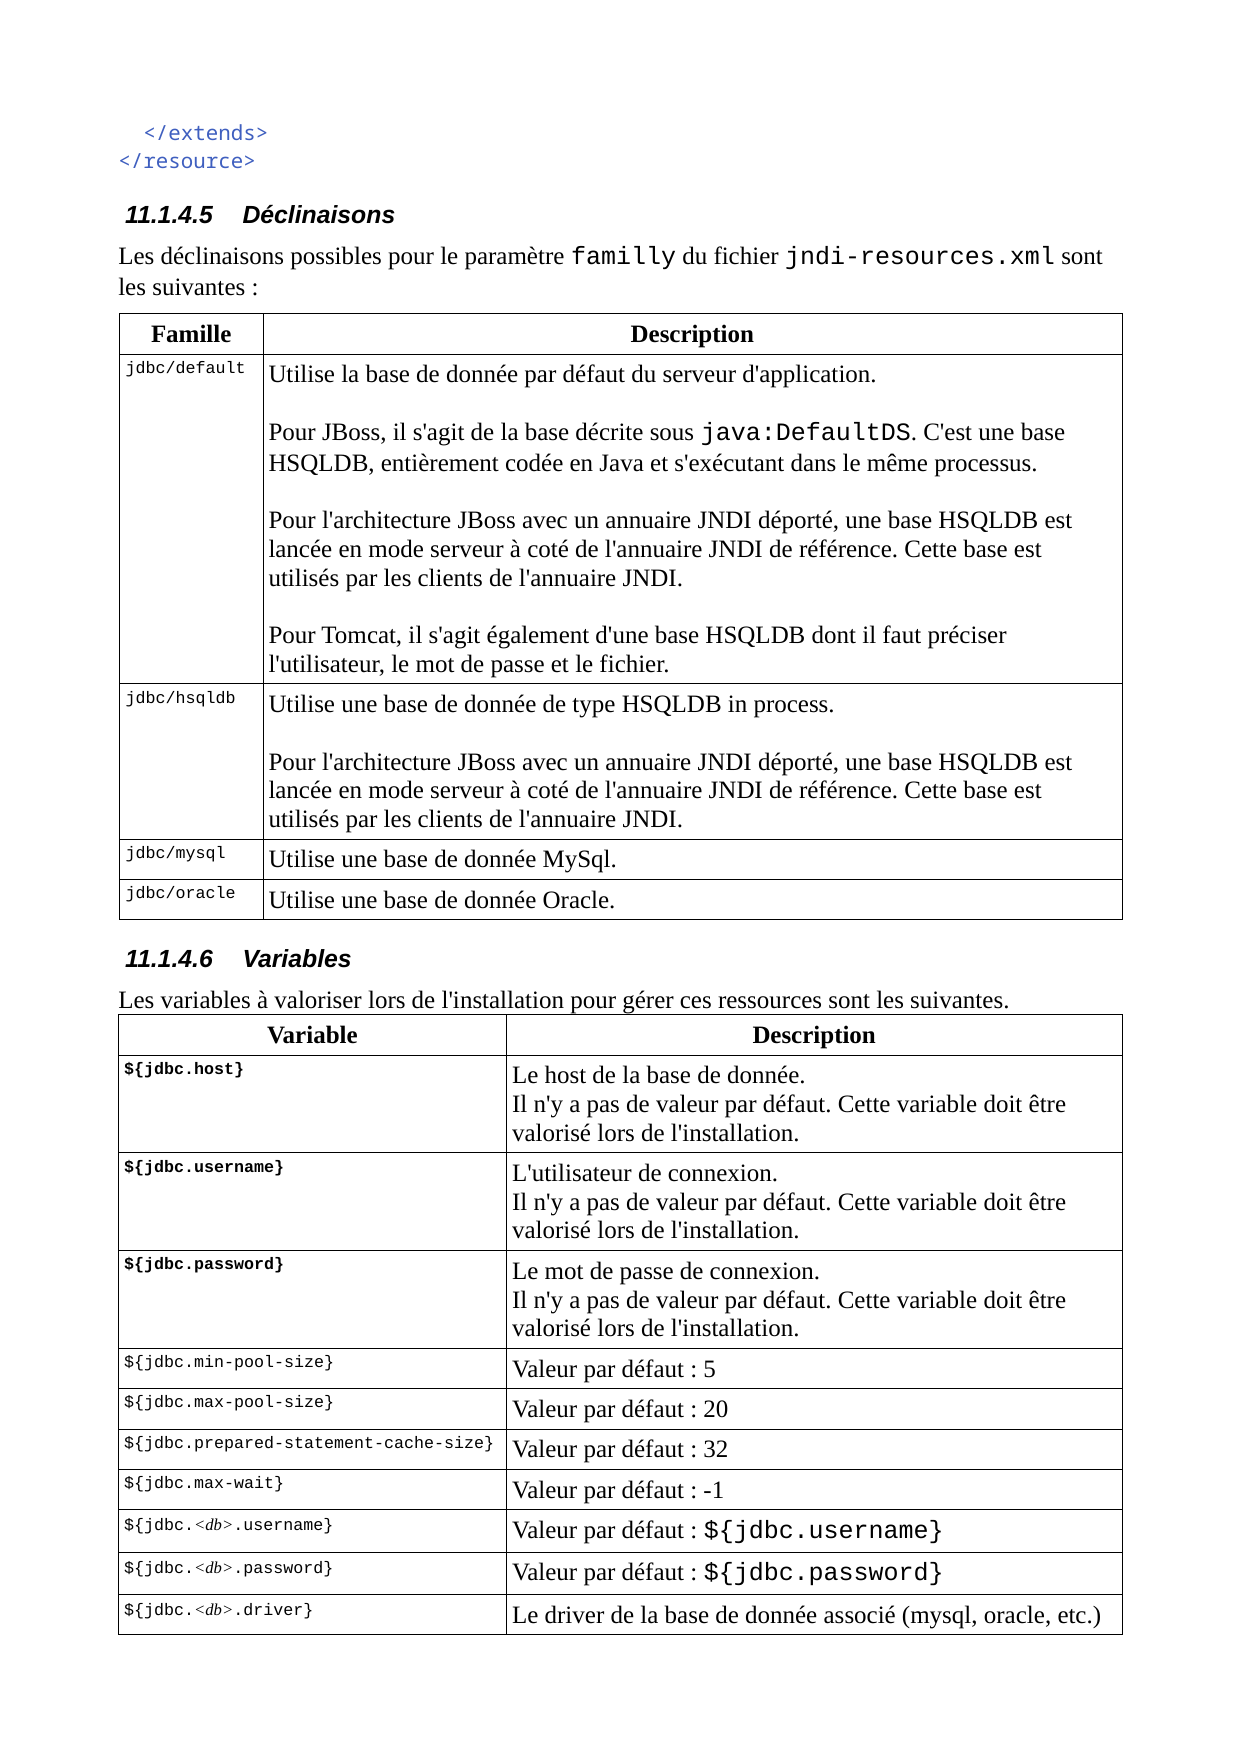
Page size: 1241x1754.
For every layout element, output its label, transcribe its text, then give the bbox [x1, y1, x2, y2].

table_cell ${jdbc.max-pool-size} [119, 1389, 506, 1428]
table_cell ${jdbc.username} [119, 1153, 506, 1250]
table_cell ${jdbc.<db>.password} [119, 1553, 506, 1594]
table_cell Utilise une base de donnée Oracle. [264, 880, 1122, 919]
table_header Description [507, 1015, 1122, 1054]
table_cell jdbc/oracle [120, 880, 263, 919]
text </extends> [118, 118, 1122, 147]
table_cell Utilise une base de donnée MySql. [264, 840, 1122, 879]
table_cell ${jdbc.password} [119, 1251, 506, 1348]
table_cell Le driver de la base de donnée associé (mysql, oracle, etc.) [507, 1595, 1122, 1634]
subtitle Variables [118, 944, 1122, 973]
table_cell Le host de la base de donnée. Il n'y a pas de valeur par défaut. Cette variable doit être valorisé lors de l'installation. [507, 1056, 1122, 1152]
table_cell jdbc/mysql [120, 840, 263, 879]
table_cell ${jdbc.<db>.driver} [119, 1595, 506, 1634]
table_cell Valeur par défaut : ${jdbc.password} [507, 1553, 1122, 1594]
table_cell jdbc/default [120, 355, 263, 683]
table_cell ${jdbc.<db>.username} [119, 1510, 506, 1552]
table_cell Valeur par défaut : -1 [507, 1470, 1122, 1509]
table_cell Valeur par défaut : 32 [507, 1430, 1122, 1469]
table_cell jdbc/hsqldb [120, 684, 263, 839]
subtitle Déclinaisons [118, 200, 1122, 228]
table_cell ${jdbc.max-wait} [119, 1470, 506, 1509]
table_cell ${jdbc.host} [119, 1056, 506, 1152]
table_header Famille [120, 314, 263, 353]
table_cell Valeur par défaut : ${jdbc.username} [507, 1510, 1122, 1552]
text Les déclinaisons possibles pour le paramètre familly du fichier jndi-resources.xml sont les suivantes : [118, 241, 1122, 301]
table_cell L'utilisateur de connexion. Il n'y a pas de valeur par défaut. Cette variable doit être valorisé lors de l'installation. [507, 1153, 1122, 1250]
table_cell ${jdbc.prepared-statement-cache-size} [119, 1430, 506, 1469]
table_cell Valeur par défaut : 20 [507, 1389, 1122, 1428]
table_header Description [264, 314, 1122, 353]
table_cell ${jdbc.min-pool-size} [119, 1349, 506, 1388]
text Les variables à valoriser lors de l'installation pour gérer ces ressources sont les suivantes. [118, 985, 1122, 1014]
table_cell Utilise une base de donnée de type HSQLDB in process. Pour l'architecture JBoss avec un annuaire JNDI déporté, une base HSQLDB est lancée en mode serveur à coté de l'annuaire JNDI de référence. Cette base est utilisés par les clients de l'annuaire JNDI. [264, 684, 1122, 839]
text </resource> [118, 147, 1122, 175]
table_cell Le mot de passe de connexion. Il n'y a pas de valeur par défaut. Cette variable doit être valorisé lors de l'installation. [507, 1251, 1122, 1348]
table_cell Utilise la base de donnée par défaut du serveur d'application. Pour JBoss, il s'agit de la base décrite sous java:DefaultDS. C'est une base HSQLDB, entièrement codée en Java et s'exécutant dans le même processus. Pour l'architecture JBoss avec un annuaire JNDI déporté, une base HSQLDB est lancée en mode serveur à coté de l'annuaire JNDI de référence. Cette base est utilisés par les clients de l'annuaire JNDI. Pour Tomcat, il s'agit également d'une base HSQLDB dont il faut préciser l'utilisateur, le mot de passe et le fichier. [264, 355, 1122, 683]
table_header Variable [119, 1015, 506, 1054]
table_cell Valeur par défaut : 5 [507, 1349, 1122, 1388]
